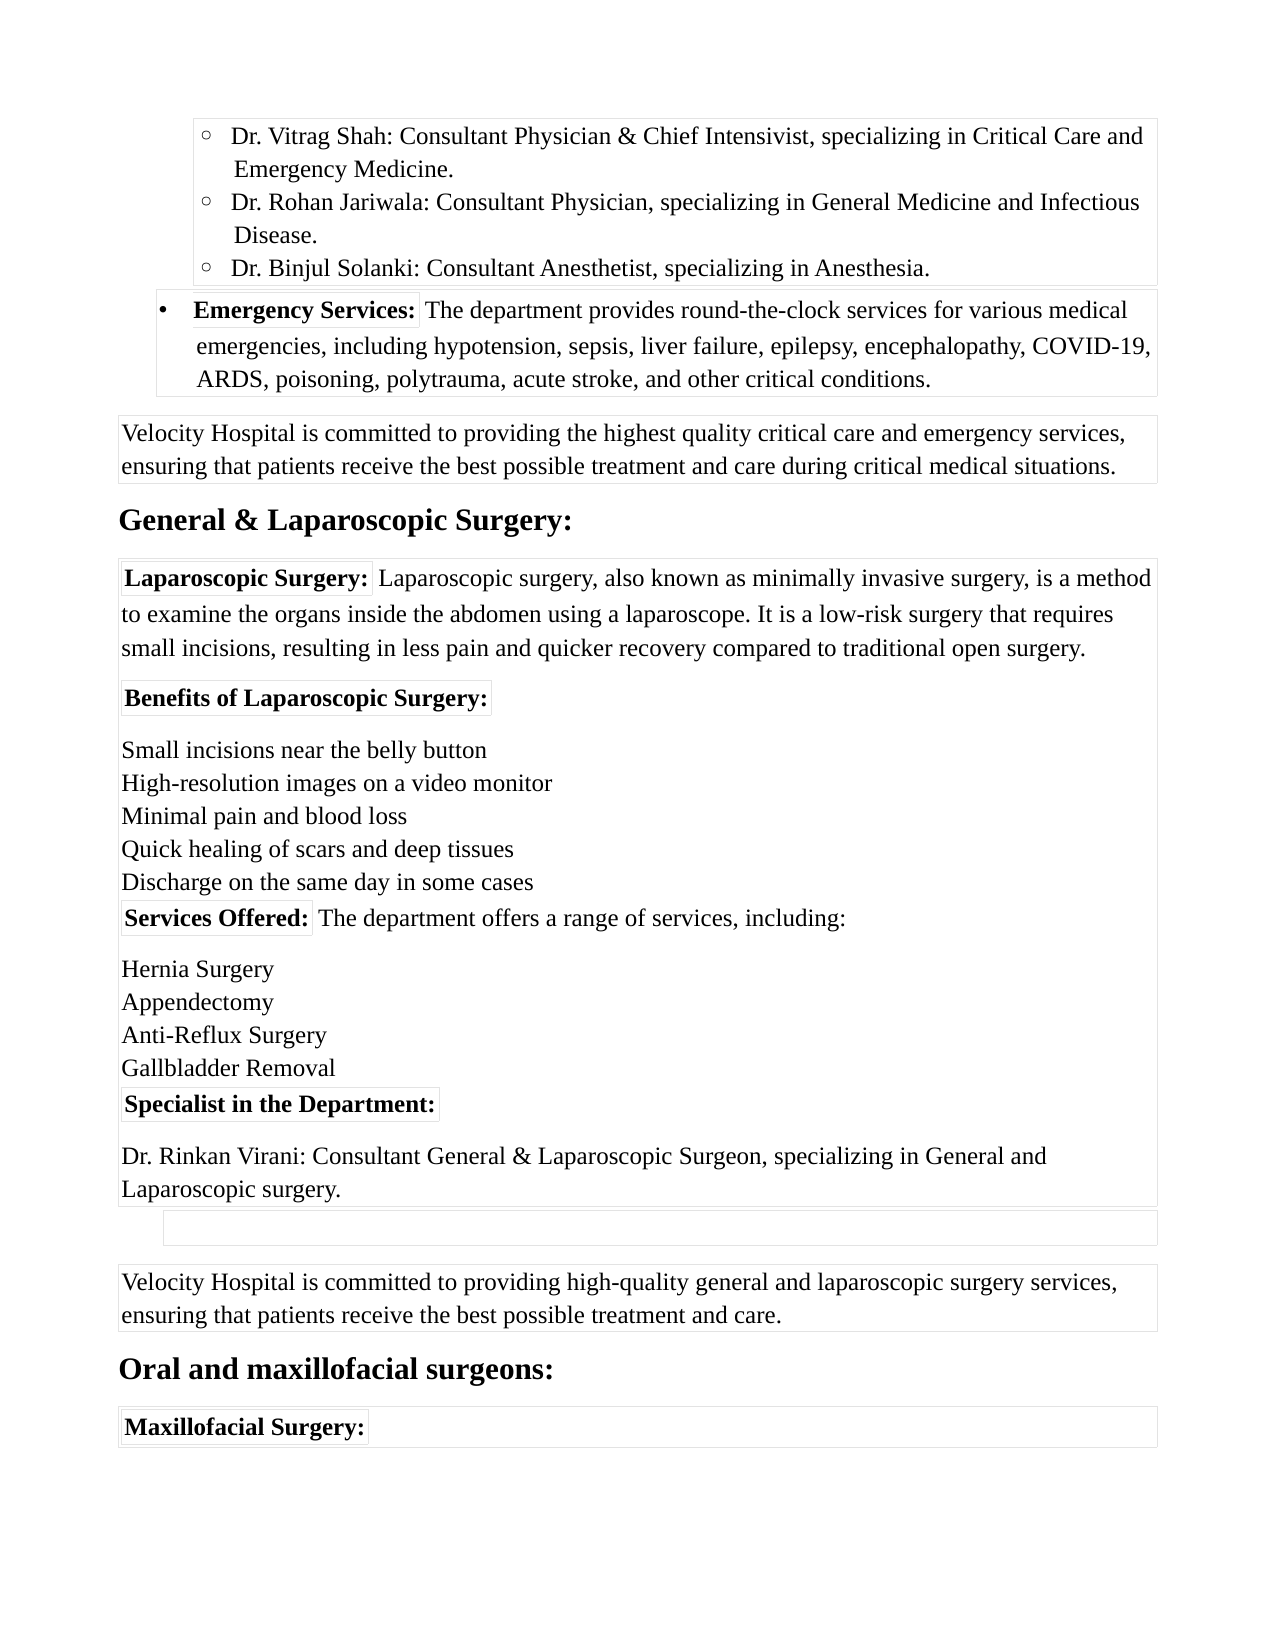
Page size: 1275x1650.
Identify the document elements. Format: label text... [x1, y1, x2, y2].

text General & Laparoscopic Surgery: [118, 502, 1157, 538]
text Small incisions near the belly button [119, 732, 1157, 763]
text Oral and maxillofacial surgeons: [118, 1351, 1157, 1386]
list Dr. Vitrag Shah: Consultant Physician & Chief Intensivist, specializing in Critical Care and Emergency Medicine. [194, 119, 1157, 183]
list Dr. Binjul Solanki: Consultant Anesthetist, specializing in Anesthesia. [194, 250, 1157, 285]
text Benefits of Laparoscopic Surgery: [119, 677, 1157, 715]
text Appendectomy [119, 984, 1157, 1016]
list Emergency Services: The department provides round-the-clock services for various medical emergencies, including hypotension, sepsis, liver failure, epilepsy, encephalopathy, COVID-19, ARDS, poisoning, polytrauma, acute stroke, and other critical conditions. [157, 290, 1157, 396]
text Minimal pain and blood loss [119, 798, 1157, 829]
text Anti-Reflux Surgery [119, 1017, 1157, 1049]
text Gallbladder Removal [119, 1051, 1157, 1082]
text Dr. Rinkan Virani: Consultant General & Laparoscopic Surgeon, specializing in General and Laparoscopic surgery. [119, 1138, 1157, 1206]
text High-resolution images on a video monitor [119, 765, 1157, 797]
text Velocity Hospital is committed to providing the highest quality critical care and emergency services, ensuring that patients receive the best possible treatment and care during critical medical situations. [119, 416, 1157, 483]
list Dr. Rohan Jariwala: Consultant Physician, specializing in General Medicine and Infectious Disease. [194, 184, 1157, 249]
text Discharge on the same day in some cases [119, 864, 1157, 896]
text Quick healing of scars and deep tissues [119, 831, 1157, 863]
text Laparoscopic Surgery: Laparoscopic surgery, also known as minimally invasive surgery, is a method to examine the organs inside the abdomen using a laparoscope. It is a low-risk surgery that requires small incisions, resulting in less pain and quicker recovery compared to traditional open surgery. [119, 559, 1157, 661]
text Services Offered: The department offers a range of services, including: [119, 897, 1157, 935]
text Specialist in the Department: [119, 1083, 1157, 1121]
text Hernia Surgery [119, 951, 1157, 983]
text Velocity Hospital is committed to providing high-quality general and laparoscopic surgery services, ensuring that patients receive the best possible treatment and care. [119, 1265, 1157, 1331]
text Maxillofacial Surgery: [119, 1407, 1157, 1447]
